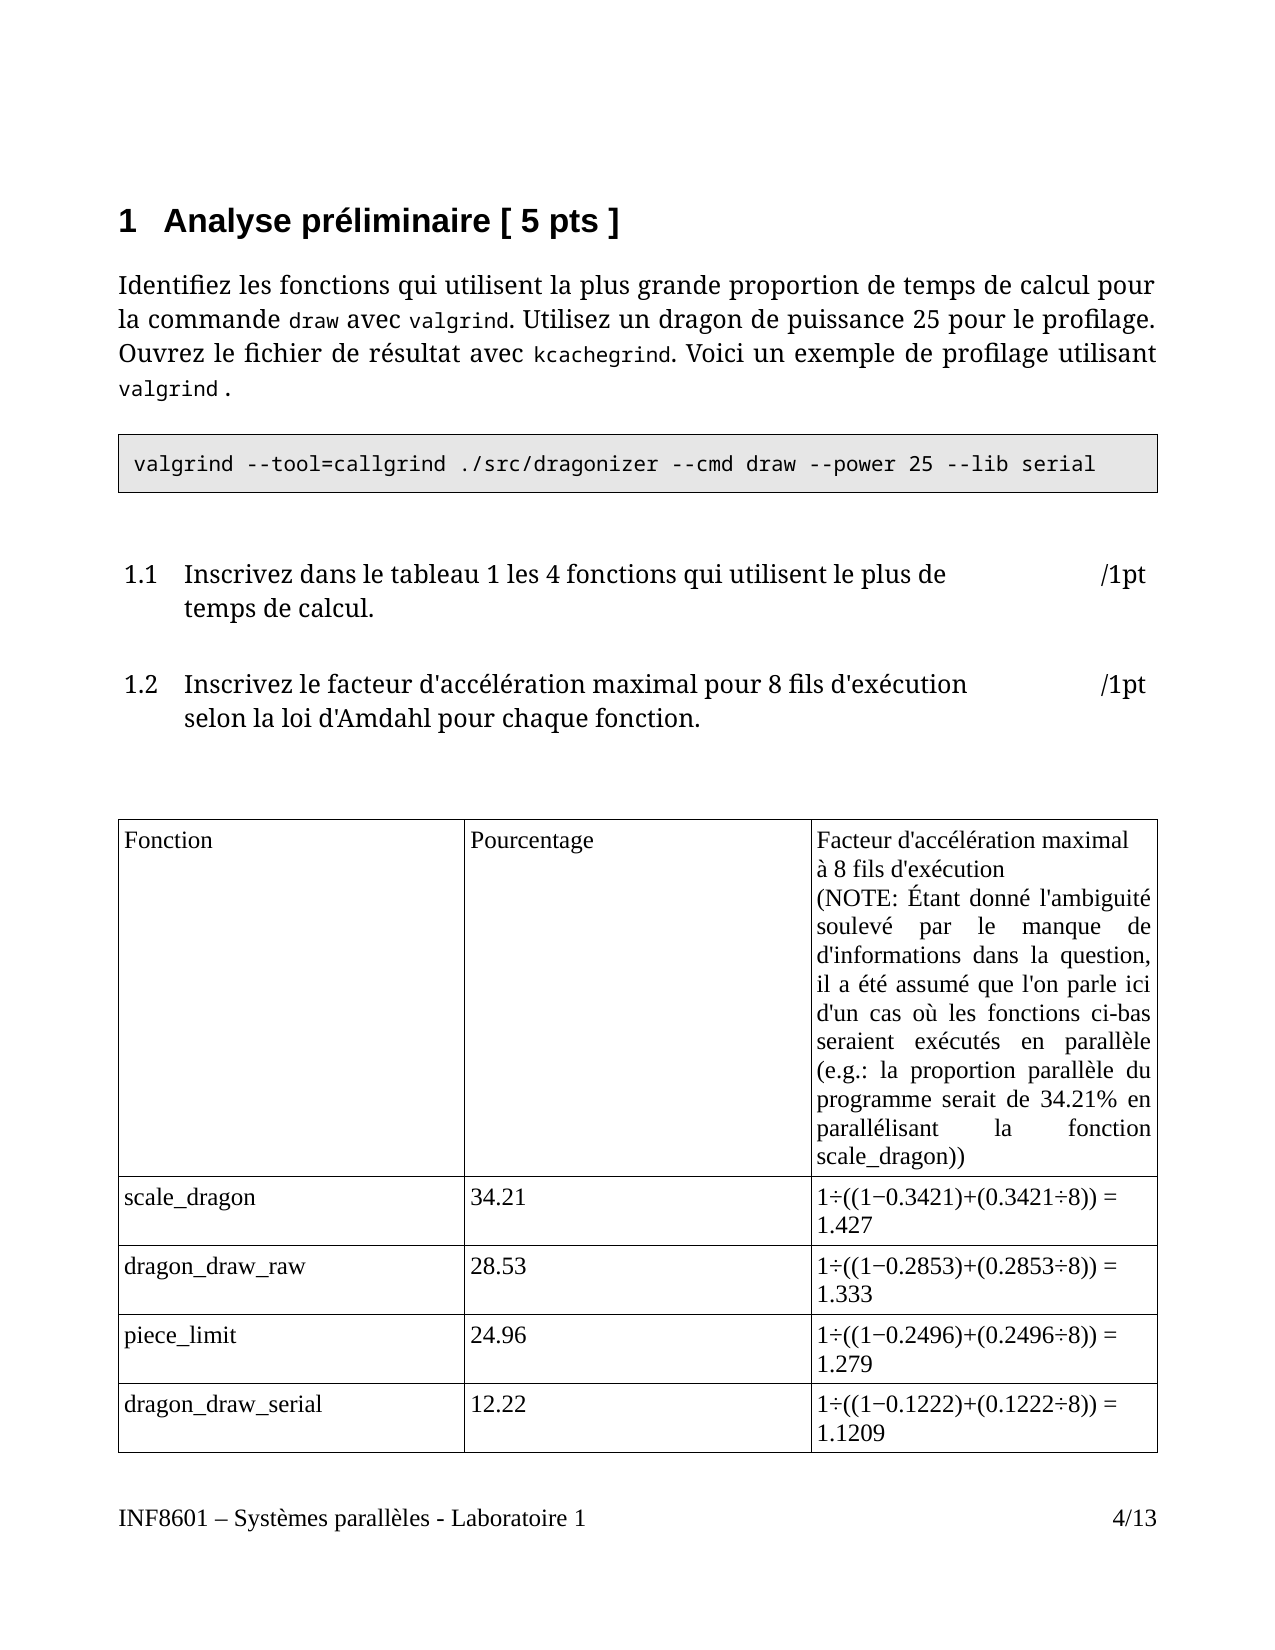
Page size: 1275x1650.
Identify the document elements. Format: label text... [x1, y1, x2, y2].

text Identifiez les fonctions qui utilisent la plus grande proportion de temps de calcul pour la commande draw avec valgrind. Utilisez un dragon de puissance 25 pour le profilage. Ouvrez le fichier de résultat avec kcachegrind. Voici un exemple de profilage utilisant valgrind . [118, 267, 1157, 404]
table_cell 1÷((1−0.2853)+(0.2853÷8)) = 1.333 [812, 1246, 1157, 1314]
table_cell dragon_draw_raw [119, 1246, 464, 1314]
table_cell 28.53 [465, 1246, 811, 1314]
table_cell dragon_draw_serial [119, 1384, 464, 1452]
table_cell piece_limit [119, 1315, 464, 1383]
table_header /1pt [1089, 536, 1157, 646]
table_cell Inscrivez le facteur d'accélération maximal pour 8 fils d'exécution selon la loi d'Amdahl pour chaque fonction. [118, 646, 1019, 755]
table_cell scale_dragon [119, 1177, 464, 1245]
table_cell 1÷((1−0.1222)+(0.1222÷8)) = 1.1209 [812, 1384, 1157, 1452]
table_cell /1pt [1089, 646, 1157, 755]
table_header Pourcentage [465, 820, 811, 1176]
table_cell [1020, 646, 1088, 755]
table_cell 1÷((1−0.3421)+(0.3421÷8)) = 1.427 [812, 1177, 1157, 1245]
table_header [1020, 536, 1088, 646]
table_header Inscrivez dans le tableau 1 les 4 fonctions qui utilisent le plus de temps de calcul. [118, 536, 1019, 646]
table_cell 1÷((1−0.2496)+(0.2496÷8)) = 1.279 [812, 1315, 1157, 1383]
text valgrind --tool=callgrind ./src/dragonizer --cmd draw --power 25 --lib serial [119, 435, 1157, 492]
table_header Fonction [119, 820, 464, 1176]
table_header Facteur d'accélération maximal à 8 fils d'exécution (NOTE: Étant donné l'ambiguité soulevé par le manque de d'informations dans la question, il a été assumé que l'on parle ici d'un cas où les fonctions ci-bas seraient exécutés en parallèle (e.g.: la proportion parallèle du programme serait de 34.21% en parallélisant la fonction scale_dragon)) [812, 820, 1157, 1176]
table_cell 34.21 [465, 1177, 811, 1245]
table_cell 24.96 [465, 1315, 811, 1383]
subtitle Analyse préliminaire [ 5 pts ] [118, 201, 1157, 240]
table_cell 12.22 [465, 1384, 811, 1452]
